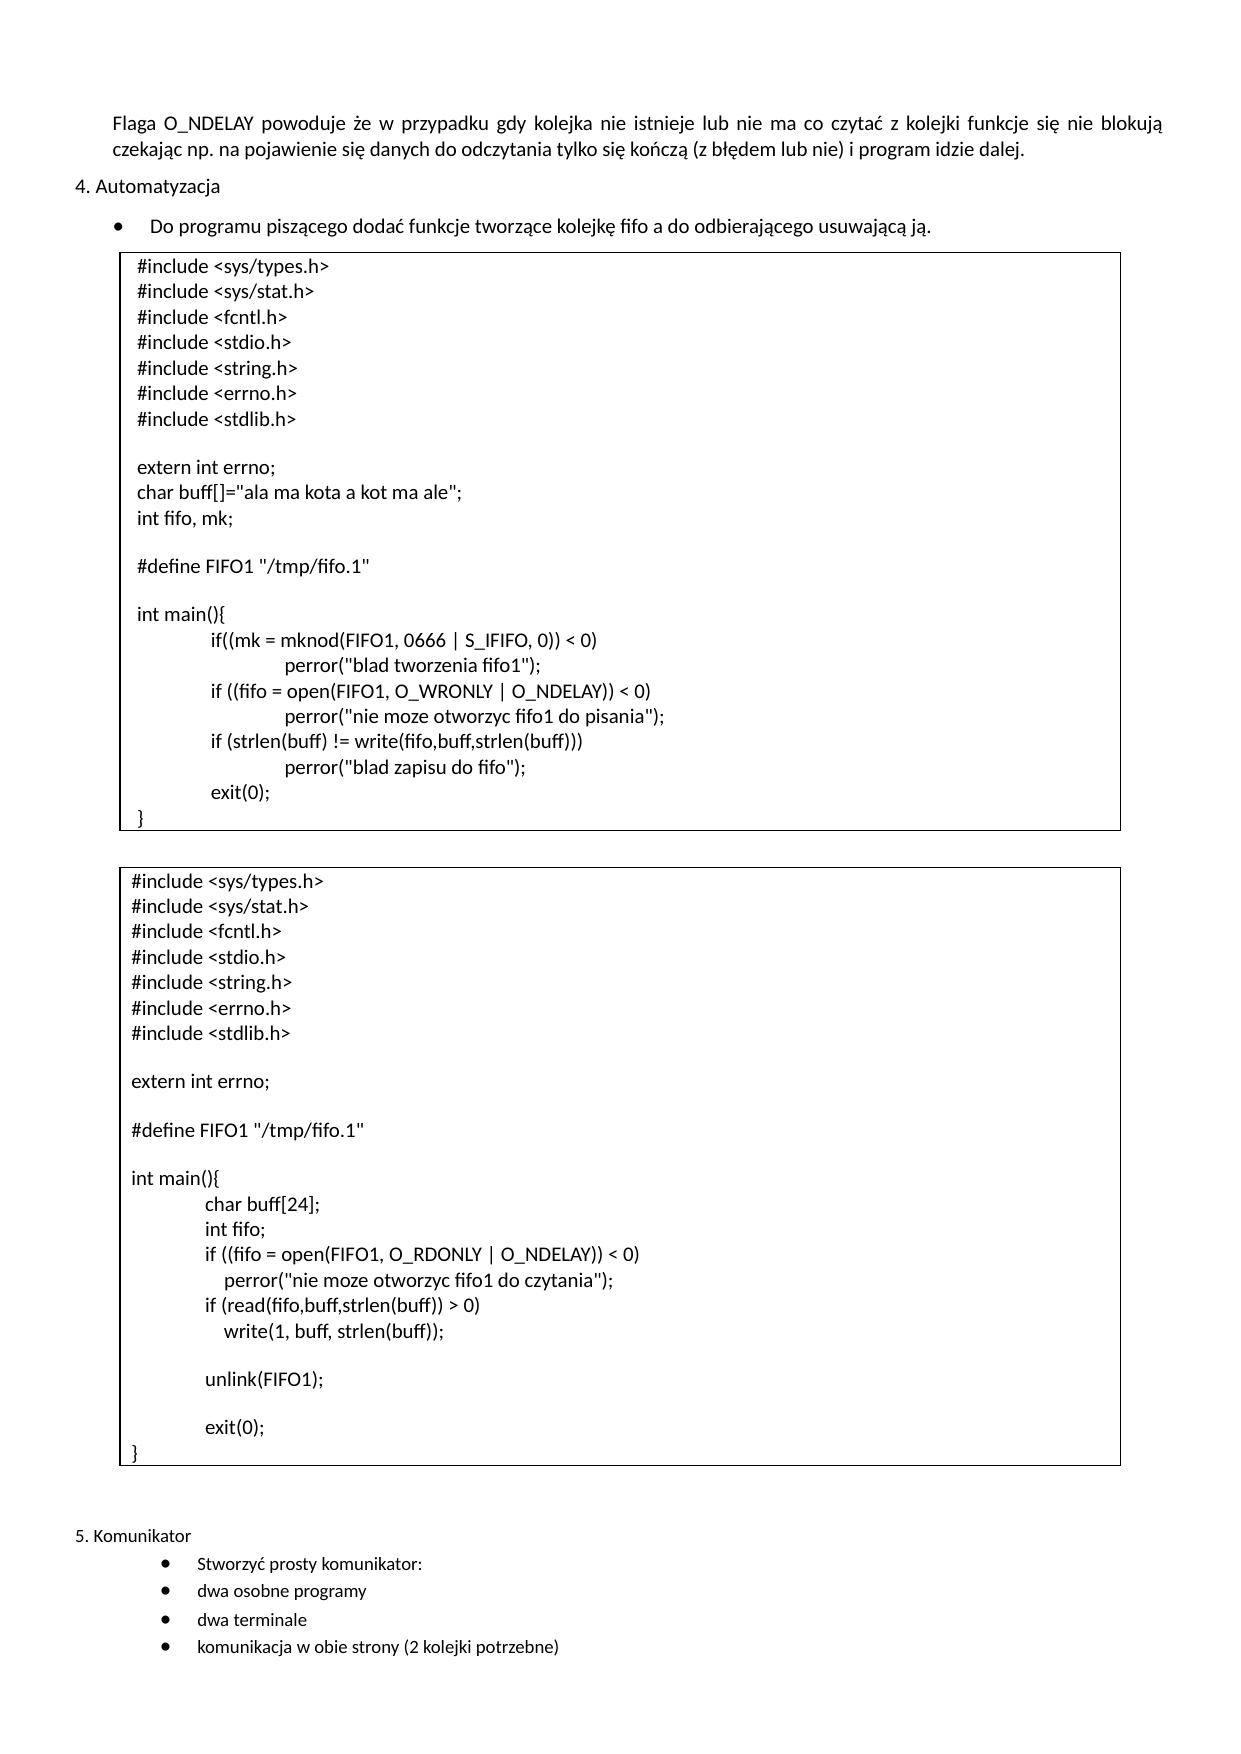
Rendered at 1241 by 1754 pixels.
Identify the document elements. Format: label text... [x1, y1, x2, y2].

list Stworzyć prosty komunikator: [159, 1548, 1165, 1576]
table_header #include <sys/types.h> #include <sys/stat.h> #include <fcntl.h> #include <stdio.h> #include <string.h> #include <errno.h> #include <stdlib.h> extern int errno; char buff[]="ala ma kota a kot ma ale"; int fifo, mk; #define FIFO1 "/tmp/fifo.1" int main(){ if((mk = mknod(FIFO1, 0666 | S_IFIFO, 0)) < 0) perror("blad tworzenia fifo1"); if ((fifo = open(FIFO1, O_WRONLY | O_NDELAY)) < 0) perror("nie moze otworzyc fifo1 do pisania"); if (strlen(buff) != write(fifo,buff,strlen(buff))) perror("blad zapisu do fifo"); exit(0); } [121, 253, 1120, 830]
table_header #include <sys/types.h> #include <sys/stat.h> #include <fcntl.h> #include <stdio.h> #include <string.h> #include <errno.h> #include <stdlib.h> extern int errno; #define FIFO1 "/tmp/fifo.1" int main(){ char buff[24]; int fifo; if ((fifo = open(FIFO1, O_RDONLY | O_NDELAY)) < 0) perror("nie moze otworzyc fifo1 do czytania"); if (read(fifo,buff,strlen(buff)) > 0) write(1, buff, strlen(buff)); unlink(FIFO1); exit(0); } [121, 868, 1120, 1465]
list dwa terminale [159, 1604, 1165, 1632]
text 5. Komunikator [75, 1525, 1165, 1548]
text Flaga O_NDELAY powoduje że w przypadku gdy kolejka nie istnieje lub nie ma co czytać z kolejki funkcje się nie blokują czekając np. na pojawienie się danych do odczytania tylko się kończą (z błędem lub nie) i program idzie dalej. [112, 110, 1165, 161]
list dwa osobne programy [159, 1576, 1165, 1604]
list komunikacja w obie strony (2 kolejki potrzebne) [159, 1632, 1165, 1660]
text 4. Automatyzacja [75, 174, 1165, 199]
list Do programu piszącego dodać funkcje tworzące kolejkę fifo a do odbierającego usuwającą ją. [112, 212, 1165, 240]
